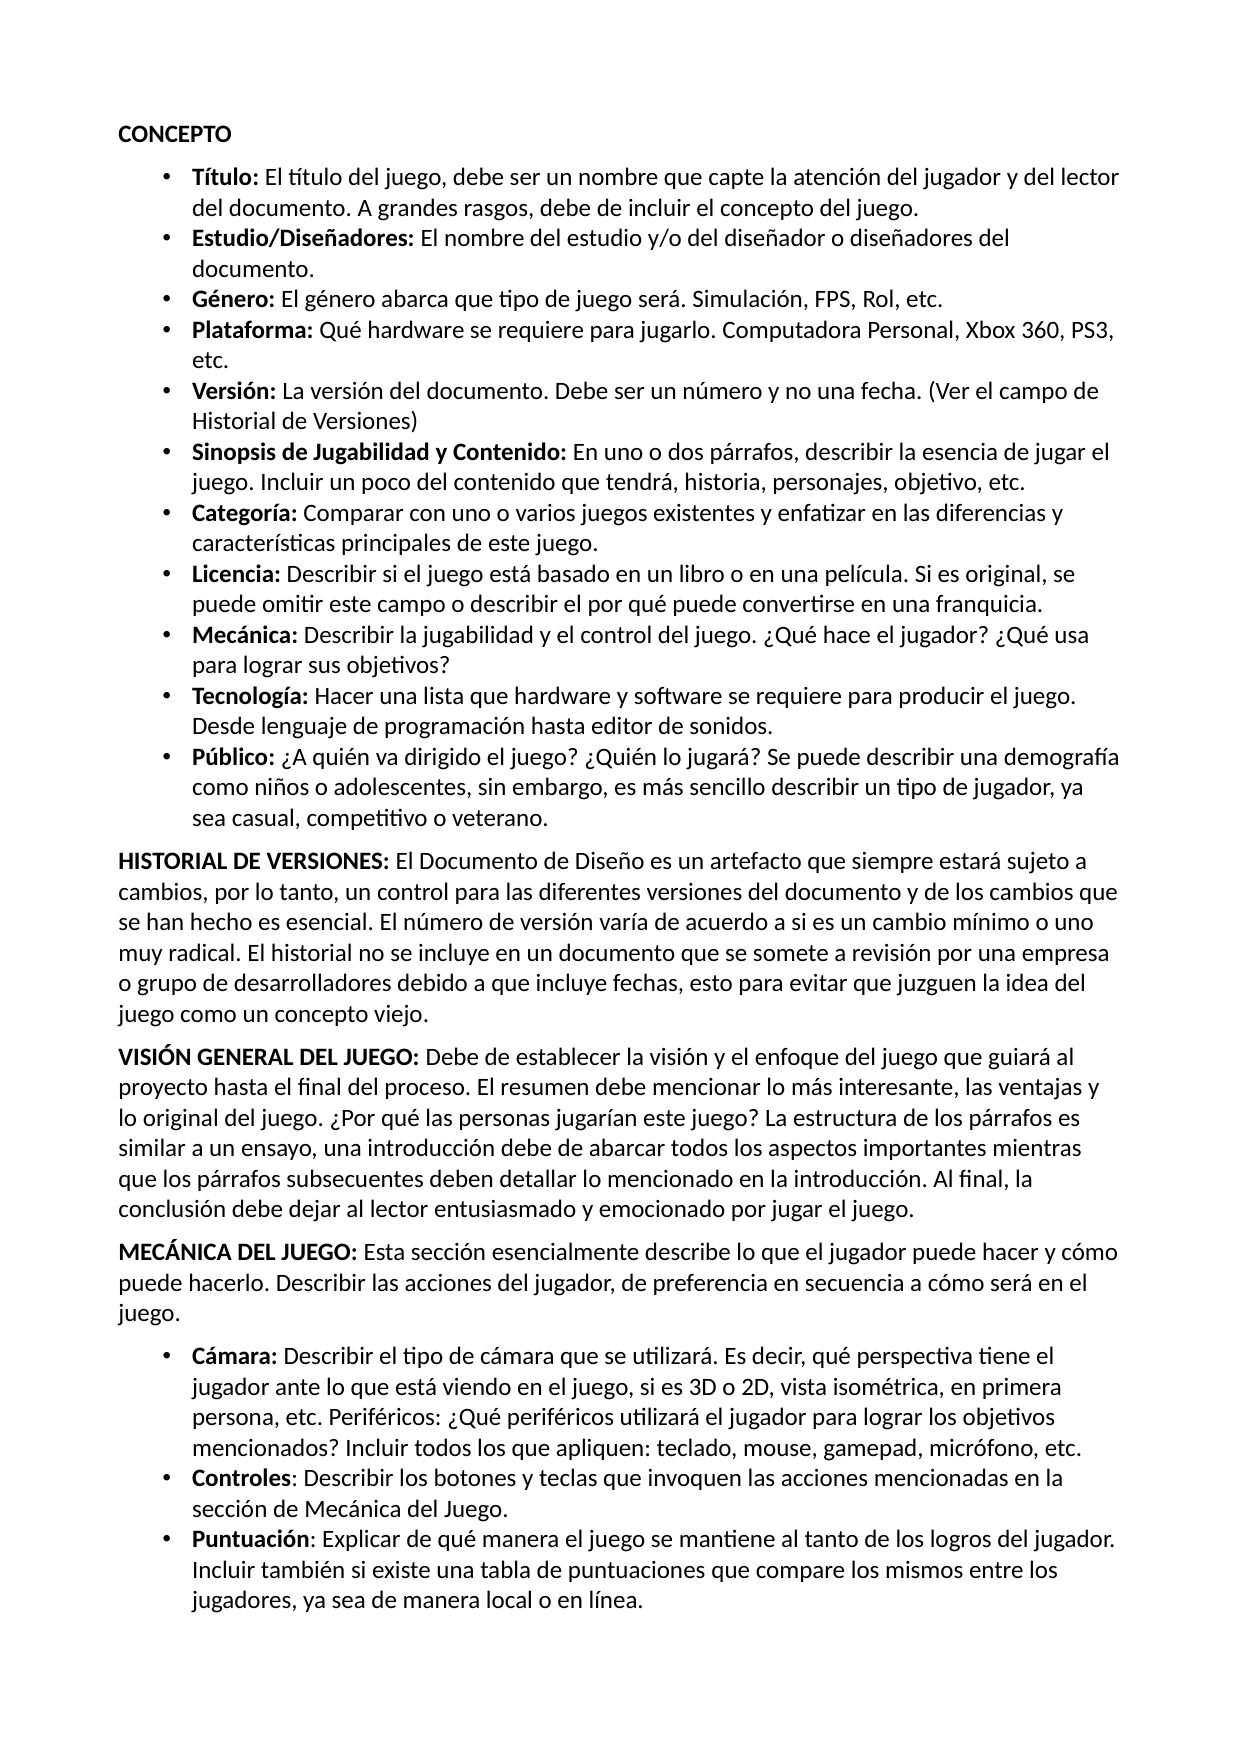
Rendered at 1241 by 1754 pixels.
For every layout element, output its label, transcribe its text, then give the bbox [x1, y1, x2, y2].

list Estudio/Diseñadores: El nombre del estudio y/o del diseñador o diseñadores del documento. [162, 222, 1122, 283]
list Título: El título del juego, debe ser un nombre que capte la atención del jugador y del lector del documento. A grandes rasgos, debe de incluir el concepto del juego. [162, 161, 1122, 222]
text VISIÓN GENERAL DEL JUEGO: Debe de establecer la visión y el enfoque del juego que guiará al proyecto hasta el final del proceso. El resumen debe mencionar lo más interesante, las ventajas y lo original del juego. ¿Por qué las personas jugarían este juego? La estructura de los párrafos es similar a un ensayo, una introducción debe de abarcar todos los aspectos importantes mientras que los párrafos subsecuentes deben detallar lo mencionado en la introducción. Al final, la conclusión debe dejar al lector entusiasmado y emocionado por jugar el juego. [118, 1041, 1122, 1224]
list Público: ¿A quién va dirigido el juego? ¿Quién lo jugará? Se puede describir una demografía como niños o adolescentes, sin embargo, es más sencillo describir un tipo de jugador, ya sea casual, competitivo o veterano. [162, 741, 1122, 833]
list Licencia: Describir si el juego está basado en un libro o en una película. Si es original, se puede omitir este campo o describir el por qué puede convertirse en una franquicia. [162, 558, 1122, 619]
text MECÁNICA DEL JUEGO: Esta sección esencialmente describe lo que el jugador puede hacer y cómo puede hacerlo. Describir las acciones del jugador, de preferencia en secuencia a cómo será en el juego. [118, 1236, 1122, 1328]
list Controles: Describir los botones y teclas que invoquen las acciones mencionadas en la sección de Mecánica del Juego. [162, 1462, 1122, 1523]
list Cámara: Describir el tipo de cámara que se utilizará. Es decir, qué perspectiva tiene el jugador ante lo que está viendo en el juego, si es 3D o 2D, vista isométrica, en primera persona, etc. Periféricos: ¿Qué periféricos utilizará el jugador para lograr los objetivos mencionados? Incluir todos los que apliquen: teclado, mouse, gamepad, micrófono, etc. [162, 1340, 1122, 1462]
list Versión: La versión del documento. Debe ser un número y no una fecha. (Ver el campo de Historial de Versiones) [162, 375, 1122, 436]
list Plataforma: Qué hardware se requiere para jugarlo. Computadora Personal, Xbox 360, PS3, etc. [162, 314, 1122, 375]
text HISTORIAL DE VERSIONES: El Documento de Diseño es un artefacto que siempre estará sujeto a cambios, por lo tanto, un control para las diferentes versiones del documento y de los cambios que se han hecho es esencial. El número de versión varía de acuerdo a si es un cambio mínimo o uno muy radical. El historial no se incluye en un documento que se somete a revisión por una empresa o grupo de desarrolladores debido a que incluye fechas, esto para evitar que juzguen la idea del juego como un concepto viejo. [118, 845, 1122, 1028]
list Tecnología: Hacer una lista que hardware y software se requiere para producir el juego. Desde lenguaje de programación hasta editor de sonidos. [162, 680, 1122, 741]
list Género: El género abarca que tipo de juego será. Simulación, FPS, Rol, etc. [162, 283, 1122, 314]
list Mecánica: Describir la jugabilidad y el control del juego. ¿Qué hace el jugador? ¿Qué usa para lograr sus objetivos? [162, 619, 1122, 680]
list Puntuación: Explicar de qué manera el juego se mantiene al tanto de los logros del jugador. Incluir también si existe una tabla de puntuaciones que compare los mismos entre los jugadores, ya sea de manera local o en línea. [162, 1523, 1122, 1615]
list Sinopsis de Jugabilidad y Contenido: En uno o dos párrafos, describir la esencia de jugar el juego. Incluir un poco del contenido que tendrá, historia, personajes, objetivo, etc. [162, 436, 1122, 497]
list Categoría: Comparar con uno o varios juegos existentes y enfatizar en las diferencias y características principales de este juego. [162, 497, 1122, 558]
text CONCEPTO [118, 118, 1122, 149]
